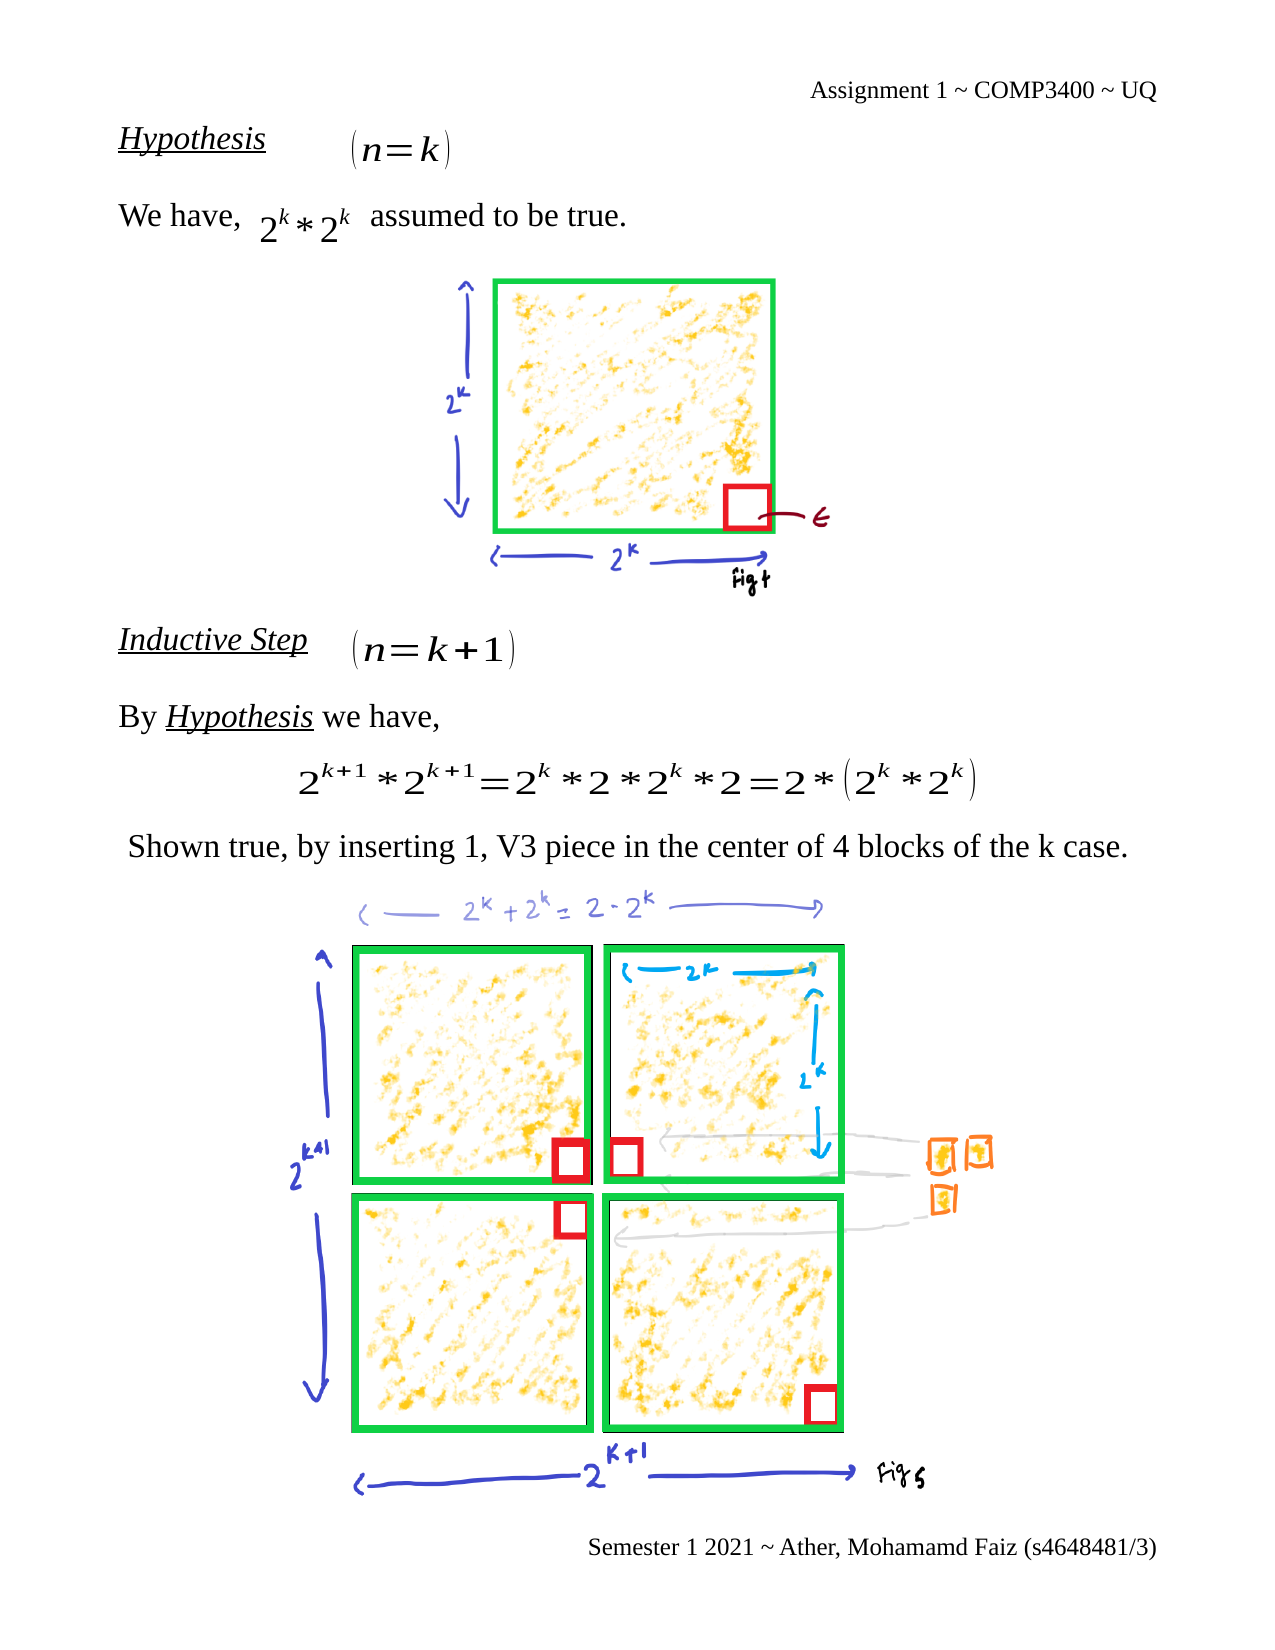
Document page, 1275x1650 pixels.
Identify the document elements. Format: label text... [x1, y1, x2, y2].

picture [438, 271, 837, 600]
text We have, assumed to be true. [118, 191, 1157, 250]
picture [276, 886, 999, 1502]
text Shown true, by inserting 1, V3 piece in the center of 4 blocks of the k case. [118, 822, 1157, 865]
text Hypothesis [118, 118, 1157, 171]
text By Hypothesis we have, [118, 692, 1157, 735]
text Inductive Step [118, 619, 1157, 672]
